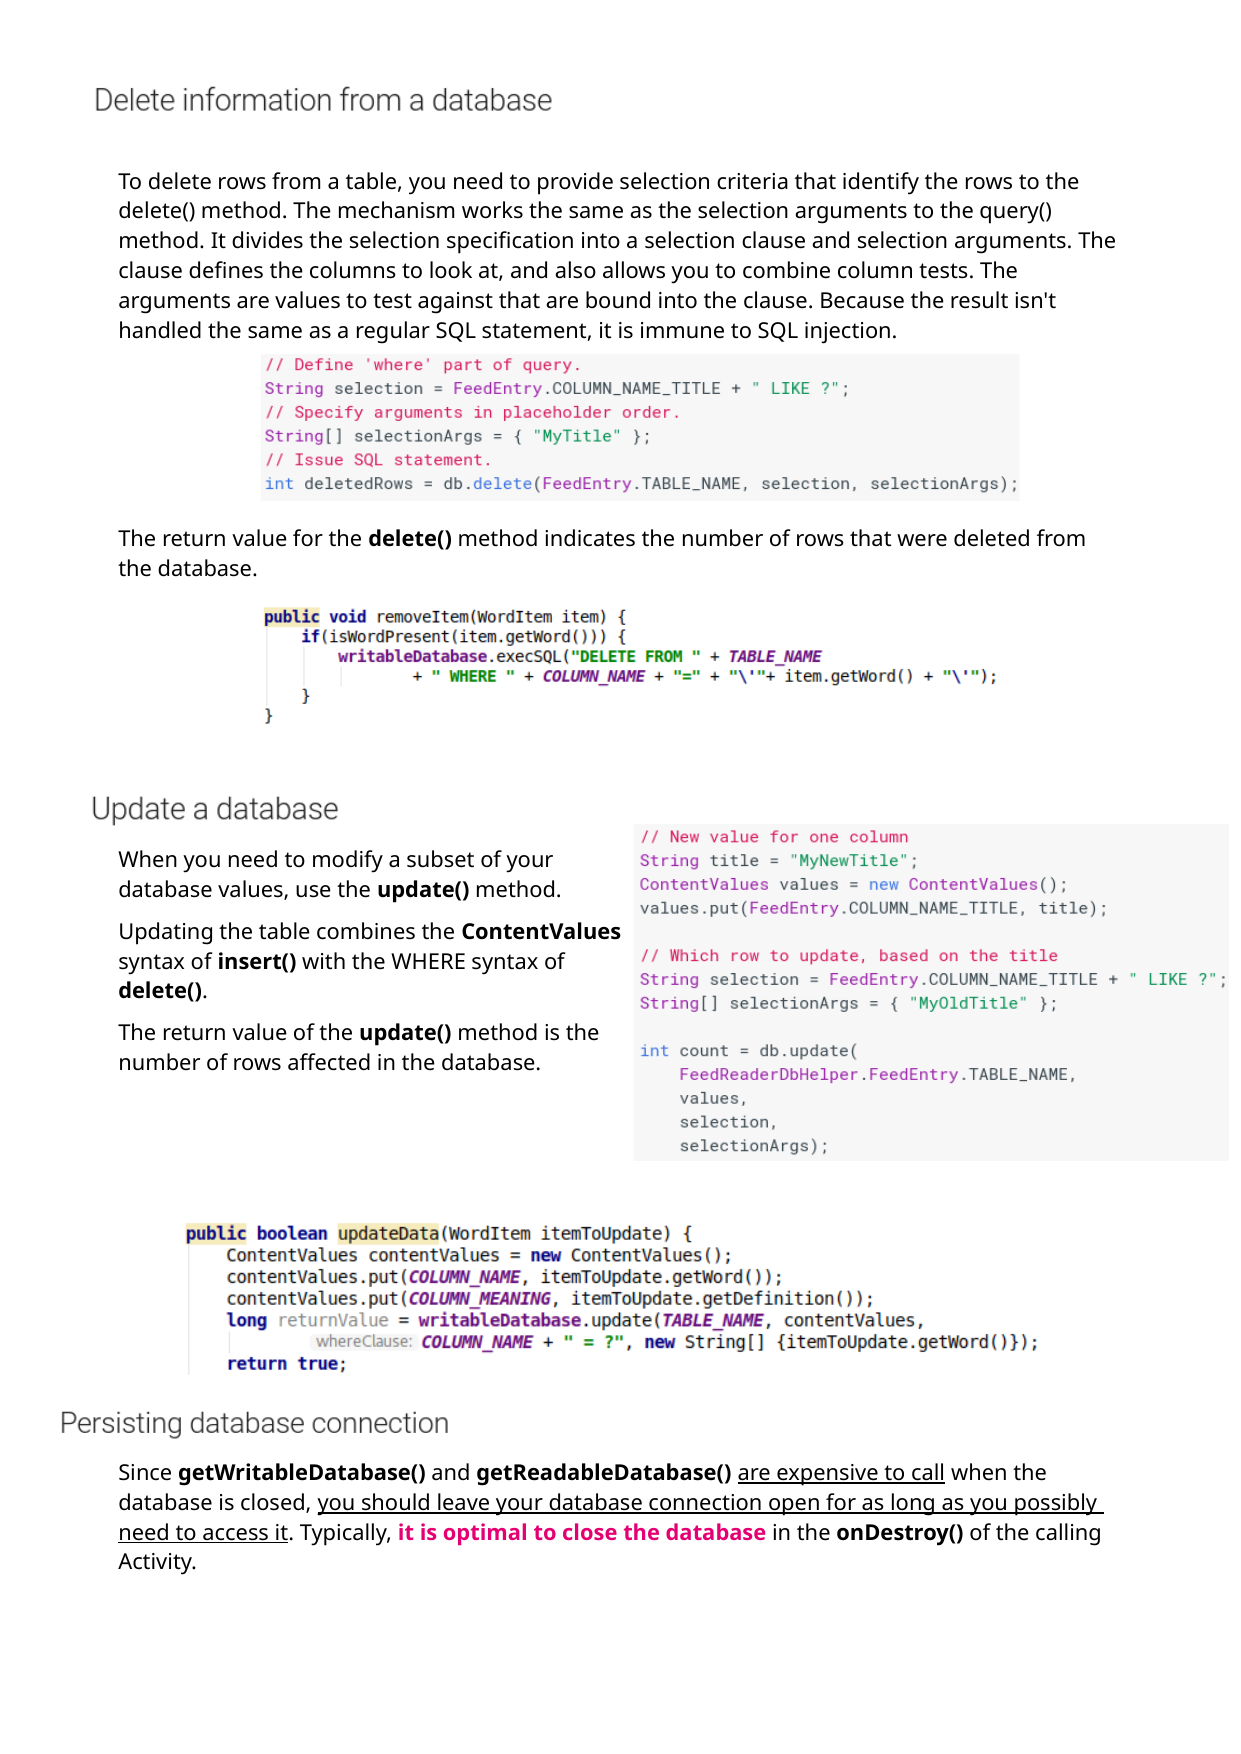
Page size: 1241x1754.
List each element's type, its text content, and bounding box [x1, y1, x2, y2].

picture [257, 604, 998, 726]
text To delete rows from a table, you need to provide selection criteria that identify the rows to the delete() method. The mechanism works the same as the selection arguments to the query() method. It divides the selection specification into a selection clause and selection arguments. The clause defines the columns to look at, and also allows you to combine column tests. The arguments are values to test against that are bound into the clause. Because the result isn't handled the same as a regular SQL statement, it is immune to SQL injection. [118, 166, 1122, 344]
picture [87, 792, 341, 829]
picture [633, 824, 1229, 1161]
text When you need to modify a subset of your database values, use the update() method. [118, 844, 633, 904]
text Updating the table combines the ContentValues syntax of insert() with the WHERE syntax of delete(). [118, 916, 633, 1005]
picture [58, 1404, 451, 1443]
text The return value for the delete() method indicates the number of rows that were deleted from the database. [118, 523, 1122, 583]
text The return value of the update() method is the number of rows affected in the database. [118, 1017, 633, 1077]
picture [182, 1222, 1042, 1375]
picture [260, 354, 1020, 501]
picture [91, 81, 555, 119]
text Since getWritableDatabase() and getReadableDatabase() are expensive to call when the database is closed, you should leave your database connection open for as long as you possibly need to access it. Typically, it is optimal to close the database in the onDestroy() of the calling Activity. [118, 1457, 1122, 1576]
